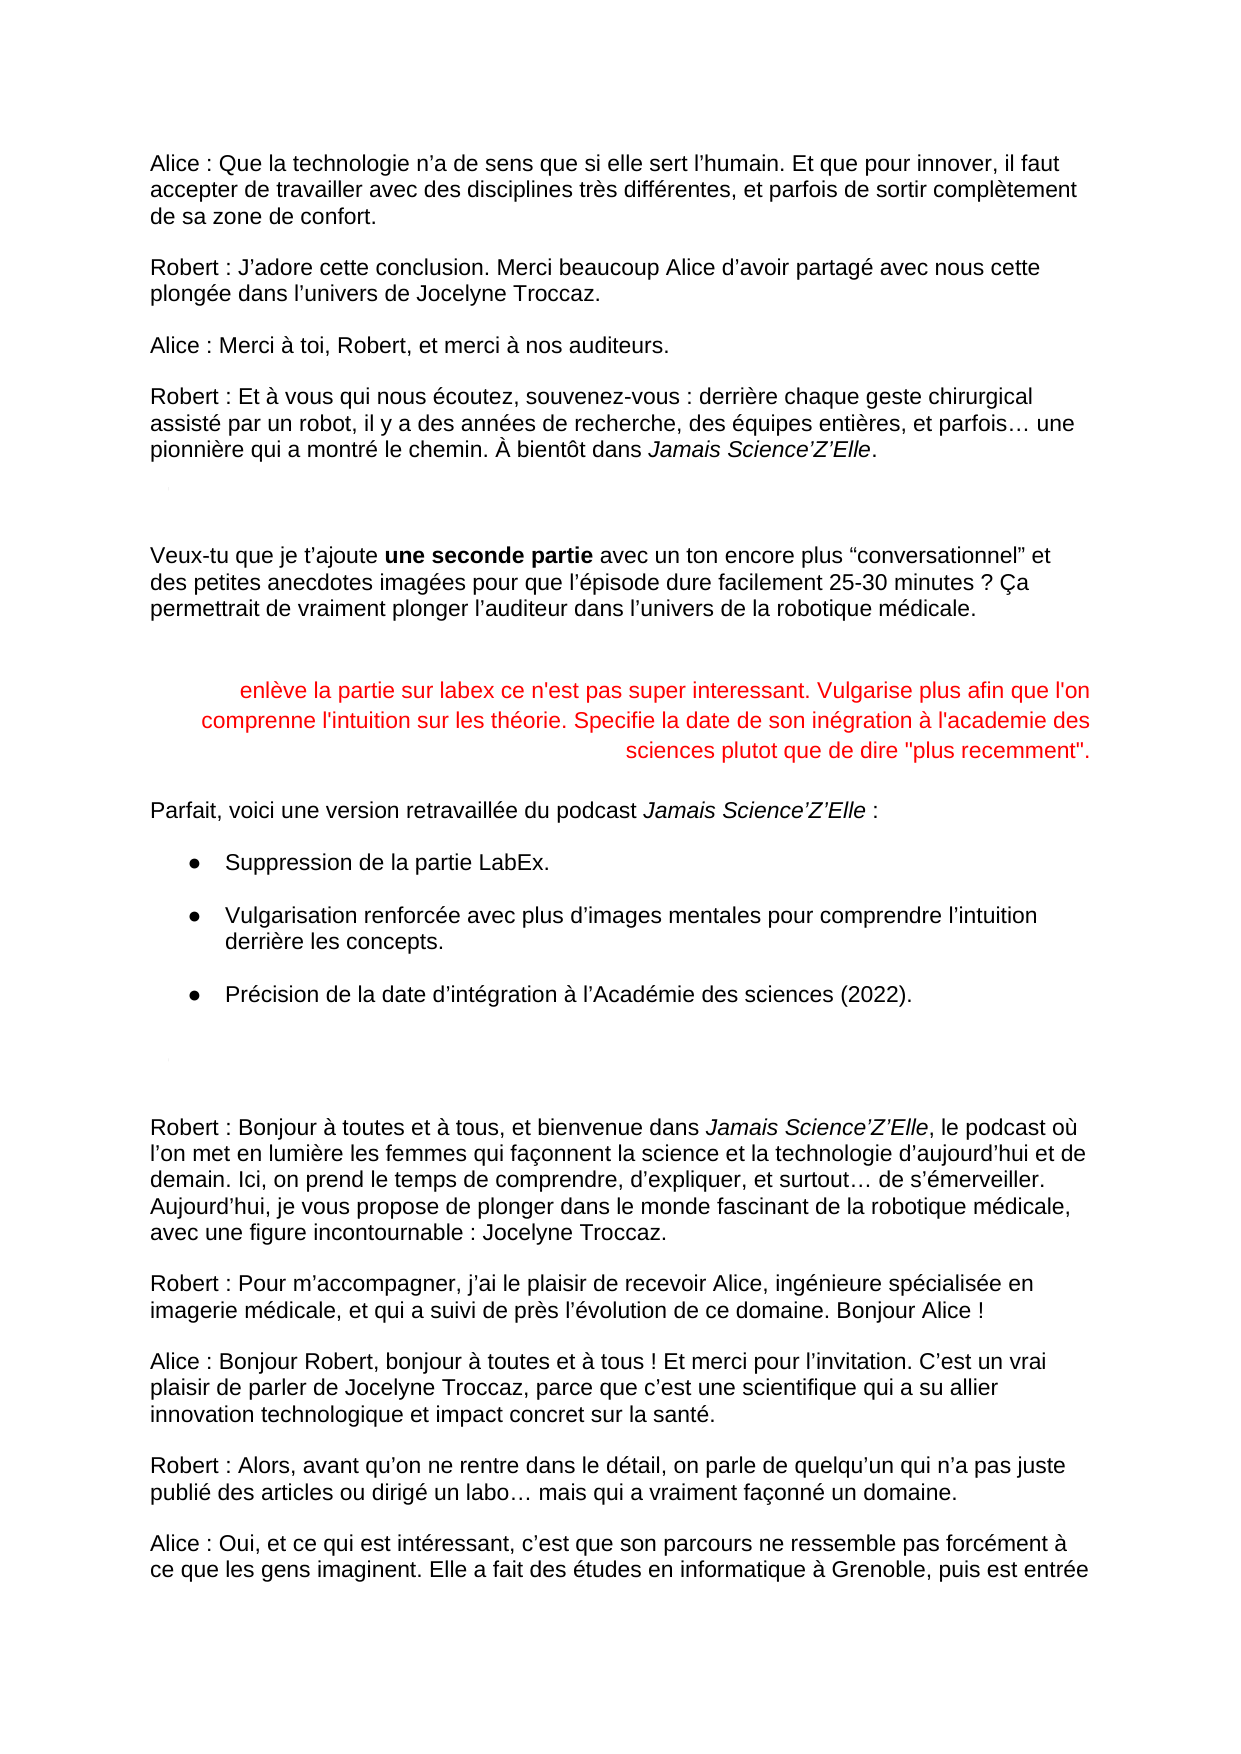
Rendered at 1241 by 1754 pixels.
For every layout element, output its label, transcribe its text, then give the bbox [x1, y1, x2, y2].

text Alice : Oui, et ce qui est intéressant, c’est que son parcours ne ressemble pas forcément à ce que les gens imaginent. Elle a fait des études en informatique à Grenoble, puis est entrée [150, 1530, 1090, 1582]
text Alice : Bonjour Robert, bonjour à toutes et à tous ! Et merci pour l’invitation. C’est un vrai plaisir de parler de Jocelyne Troccaz, parce que c’est une scientifique qui a su allier innovation technologique et impact concret sur la santé. [150, 1348, 1090, 1427]
text Robert : Alors, avant qu’on ne rentre dans le détail, on parle de quelqu’un qui n’a pas juste publié des articles ou dirigé un labo… mais qui a vraiment façonné un domaine. [150, 1452, 1090, 1505]
text Veux-tu que je t’ajoute une seconde partie avec un ton encore plus “conversationnel” et des petites anecdotes imagées pour que l’épisode dure facilement 25-30 minutes ? Ça permettrait de vraiment plonger l’auditeur dans l’univers de la robotique médicale. [150, 542, 1090, 621]
text Robert : Et à vous qui nous écoutez, souvenez-vous : derrière chaque geste chirurgical assisté par un robot, il y a des années de recherche, des équipes entières, et parfois… une pionnière qui a montré le chemin. À bientôt dans Jamais Science’Z’Elle. [150, 383, 1090, 462]
text Alice : Merci à toi, Robert, et merci à nos auditeurs. [150, 332, 1090, 358]
text Robert : Bonjour à toutes et à tous, et bienvenue dans Jamais Science’Z’Elle, le podcast où l’on met en lumière les femmes qui façonnent la science et la technologie d’aujourd’hui et de demain. Ici, on prend le temps de comprendre, d’expliquer, et surtout… de s’émerveiller. Aujourd’hui, je vous propose de plonger dans le monde fascinant de la robotique médicale, avec une figure incontournable : Jocelyne Troccaz. [150, 1113, 1090, 1245]
text Robert : Pour m’accompagner, j’ai le plaisir de recevoir Alice, ingénieure spécialisée en imagerie médicale, et qui a suivi de près l’évolution de ce domaine. Bonjour Alice ! [150, 1270, 1090, 1323]
text Parfait, voici une version retravaillée du podcast Jamais Science’Z’Elle : [150, 797, 1090, 824]
list Suppression de la partie LabEx. [187, 849, 1090, 902]
text Alice : Que la technologie n’a de sens que si elle sert l’humain. Et que pour innover, il faut accepter de travailler avec des disciplines très différentes, et parfois de sortir complètement de sa zone de confort. [150, 150, 1090, 229]
text Robert : J’adore cette conclusion. Merci beaucoup Alice d’avoir partagé avec nous cette plongée dans l’univers de Jocelyne Troccaz. [150, 254, 1090, 307]
list Précision de la date d’intégration à l’Académie des sciences (2022). [187, 981, 1090, 1033]
text enlève la partie sur labex ce n'est pas super interessant. Vulgarise plus afin que l'on comprenne l'intuition sur les théorie. Specifie la date de son inégration à l'academie des sciences plutot que de dire "plus recemment". [150, 677, 1090, 763]
list Vulgarisation renforcée avec plus d’images mentales pour comprendre l’intuition derrière les concepts. [187, 902, 1090, 981]
